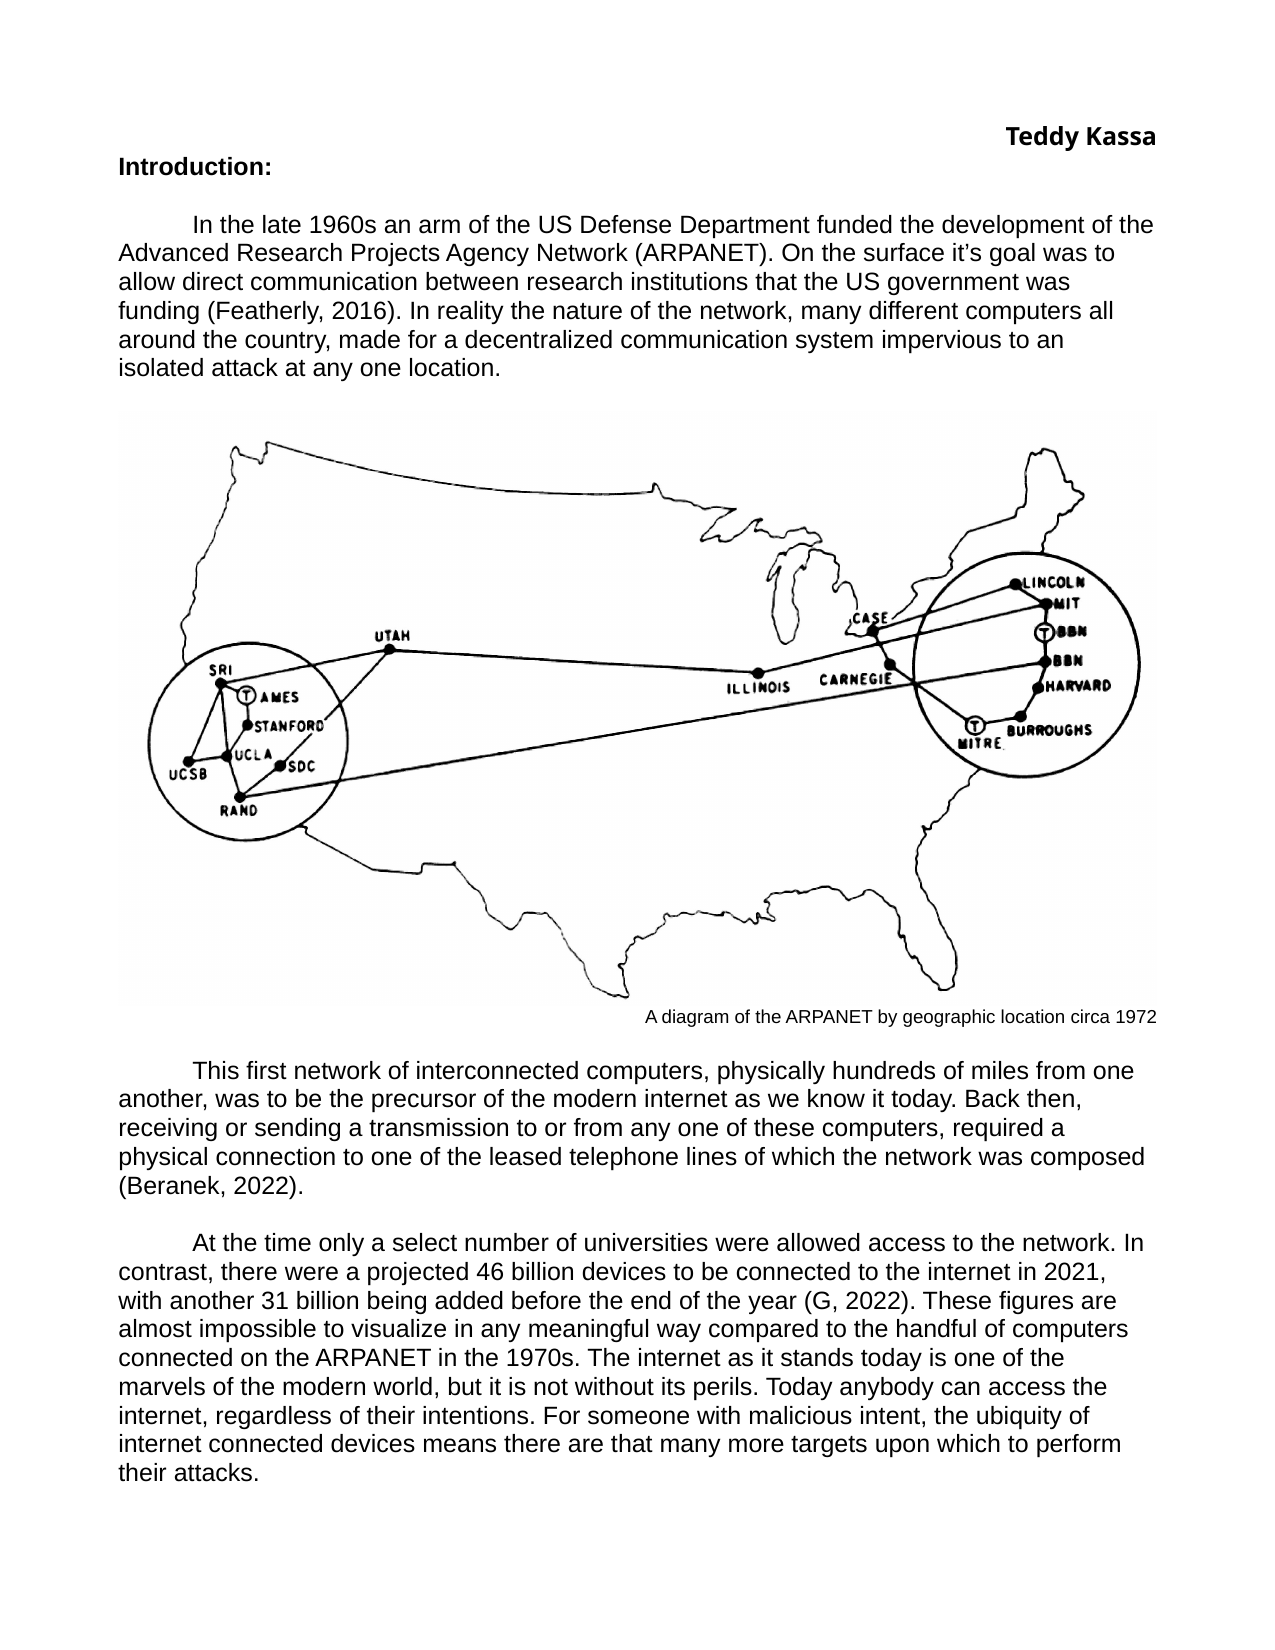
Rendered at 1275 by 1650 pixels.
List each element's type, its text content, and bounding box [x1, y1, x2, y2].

text A diagram of the ARPANET by geographic location circa 1972 [118, 1006, 1157, 1027]
text At the time only a select number of universities were allowed access to the network. In contrast, there were a projected 46 billion devices to be connected to the internet in 2021, with another 31 billion being added before the end of the year (G, 2022). These figures are almost impossible to visualize in any meaningful way compared to the handful of computers connected on the ARPANET in the 1970s. The internet as it stands today is one of the marvels of the modern world, but it is not without its perils. Today anybody can access the internet, regardless of their intentions. For someone with malicious intent, the ubiquity of internet connected devices means there are that many more targets upon which to perform their attacks. [118, 1228, 1157, 1487]
text Teddy Kassa [118, 118, 1157, 152]
picture [118, 411, 1157, 1006]
text This first network of interconnected computers, physically hundreds of miles from one another, was to be the precursor of the modern internet as we know it today. Back then, receiving or sending a transmission to or from any one of these computers, required a physical connection to one of the leased telephone lines of which the network was composed (Beranek, 2022). [118, 1056, 1157, 1199]
text In the late 1960s an arm of the US Defense Department funded the development of the Advanced Research Projects Agency Network (ARPANET). On the surface it’s goal was to allow direct communication between research institutions that the US government was funding (Featherly, 2016). In reality the nature of the network, many different computers all around the country, made for a decentralized communication system impervious to an isolated attack at any one location. [118, 210, 1157, 382]
text Introduction: [118, 152, 1157, 181]
